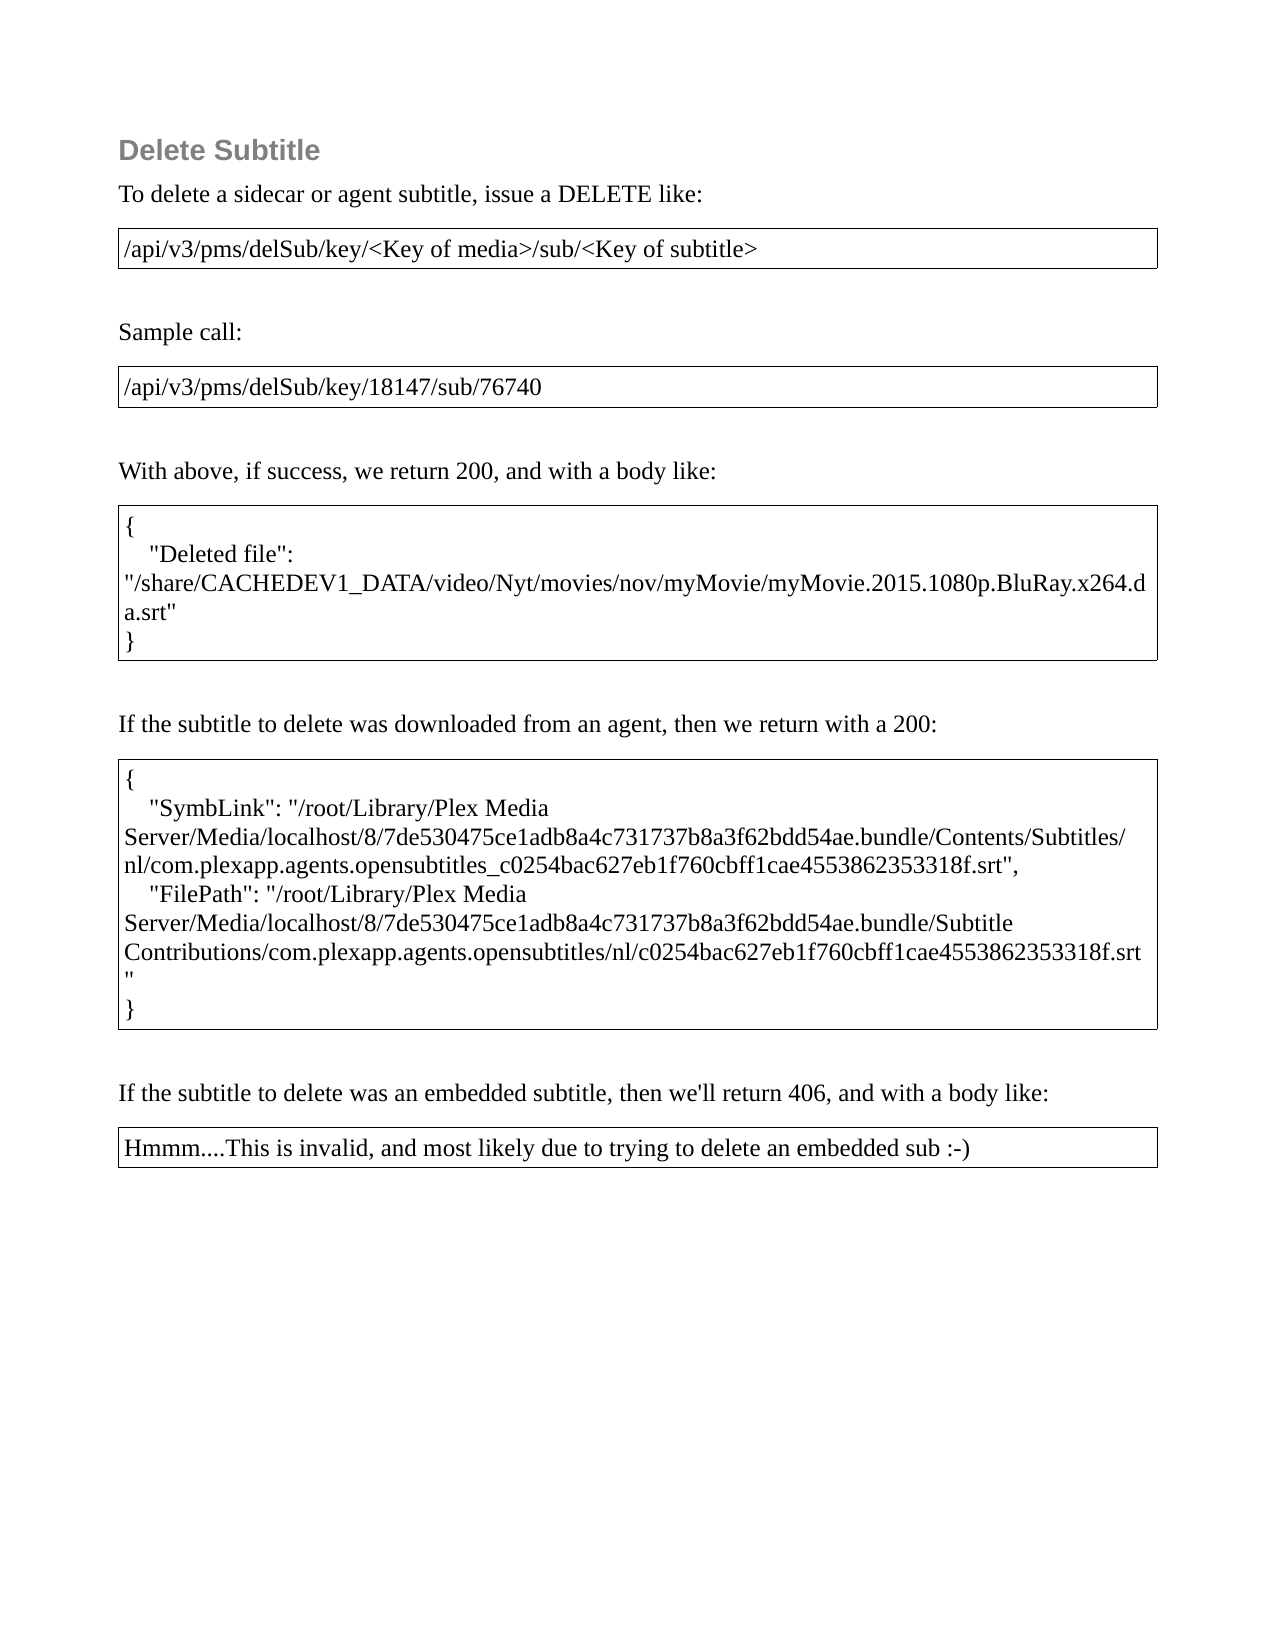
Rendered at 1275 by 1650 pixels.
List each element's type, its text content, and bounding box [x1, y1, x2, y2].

subtitle Delete Subtitle [118, 133, 1157, 166]
text If the subtitle to delete was downloaded from an agent, then we return with a 200: [118, 709, 1157, 738]
table_header /api/v3/pms/delSub/key/18147/sub/76740 [119, 367, 1157, 407]
table_header { "SymbLink": "/root/Library/Plex Media Server/Media/localhost/8/7de530475ce1adb8a4c731737b8a3f62bdd54ae.bundle/Contents/Subtitles/nl/com.plexapp.agents.opensubtitles_c0254bac627eb1f760cbff1cae4553862353318f.srt", "FilePath": "/root/Library/Plex Media Server/Media/localhost/8/7de530475ce1adb8a4c731737b8a3f62bdd54ae.bundle/Subtitle Contributions/com.plexapp.agents.opensubtitles/nl/c0254bac627eb1f760cbff1cae4553862353318f.srt" } [119, 760, 1157, 1029]
table_header Hmmm....This is invalid, and most likely due to trying to delete an embedded sub :-) [119, 1128, 1157, 1167]
text To delete a sidecar or agent subtitle, issue a DELETE like: [118, 179, 1157, 207]
table_header /api/v3/pms/delSub/key/<Key of media>/sub/<Key of subtitle> [119, 229, 1157, 268]
table_header { "Deleted file": "/share/CACHEDEV1_DATA/video/Nyt/movies/nov/myMovie/myMovie.2015.1080p.BluRay.x264.da.srt" } [119, 506, 1157, 660]
text If the subtitle to delete was an embedded subtitle, then we'll return 406, and with a body like: [118, 1078, 1157, 1107]
text With above, if success, we return 200, and with a body like: [118, 456, 1157, 484]
text Sample call: [118, 317, 1157, 346]
